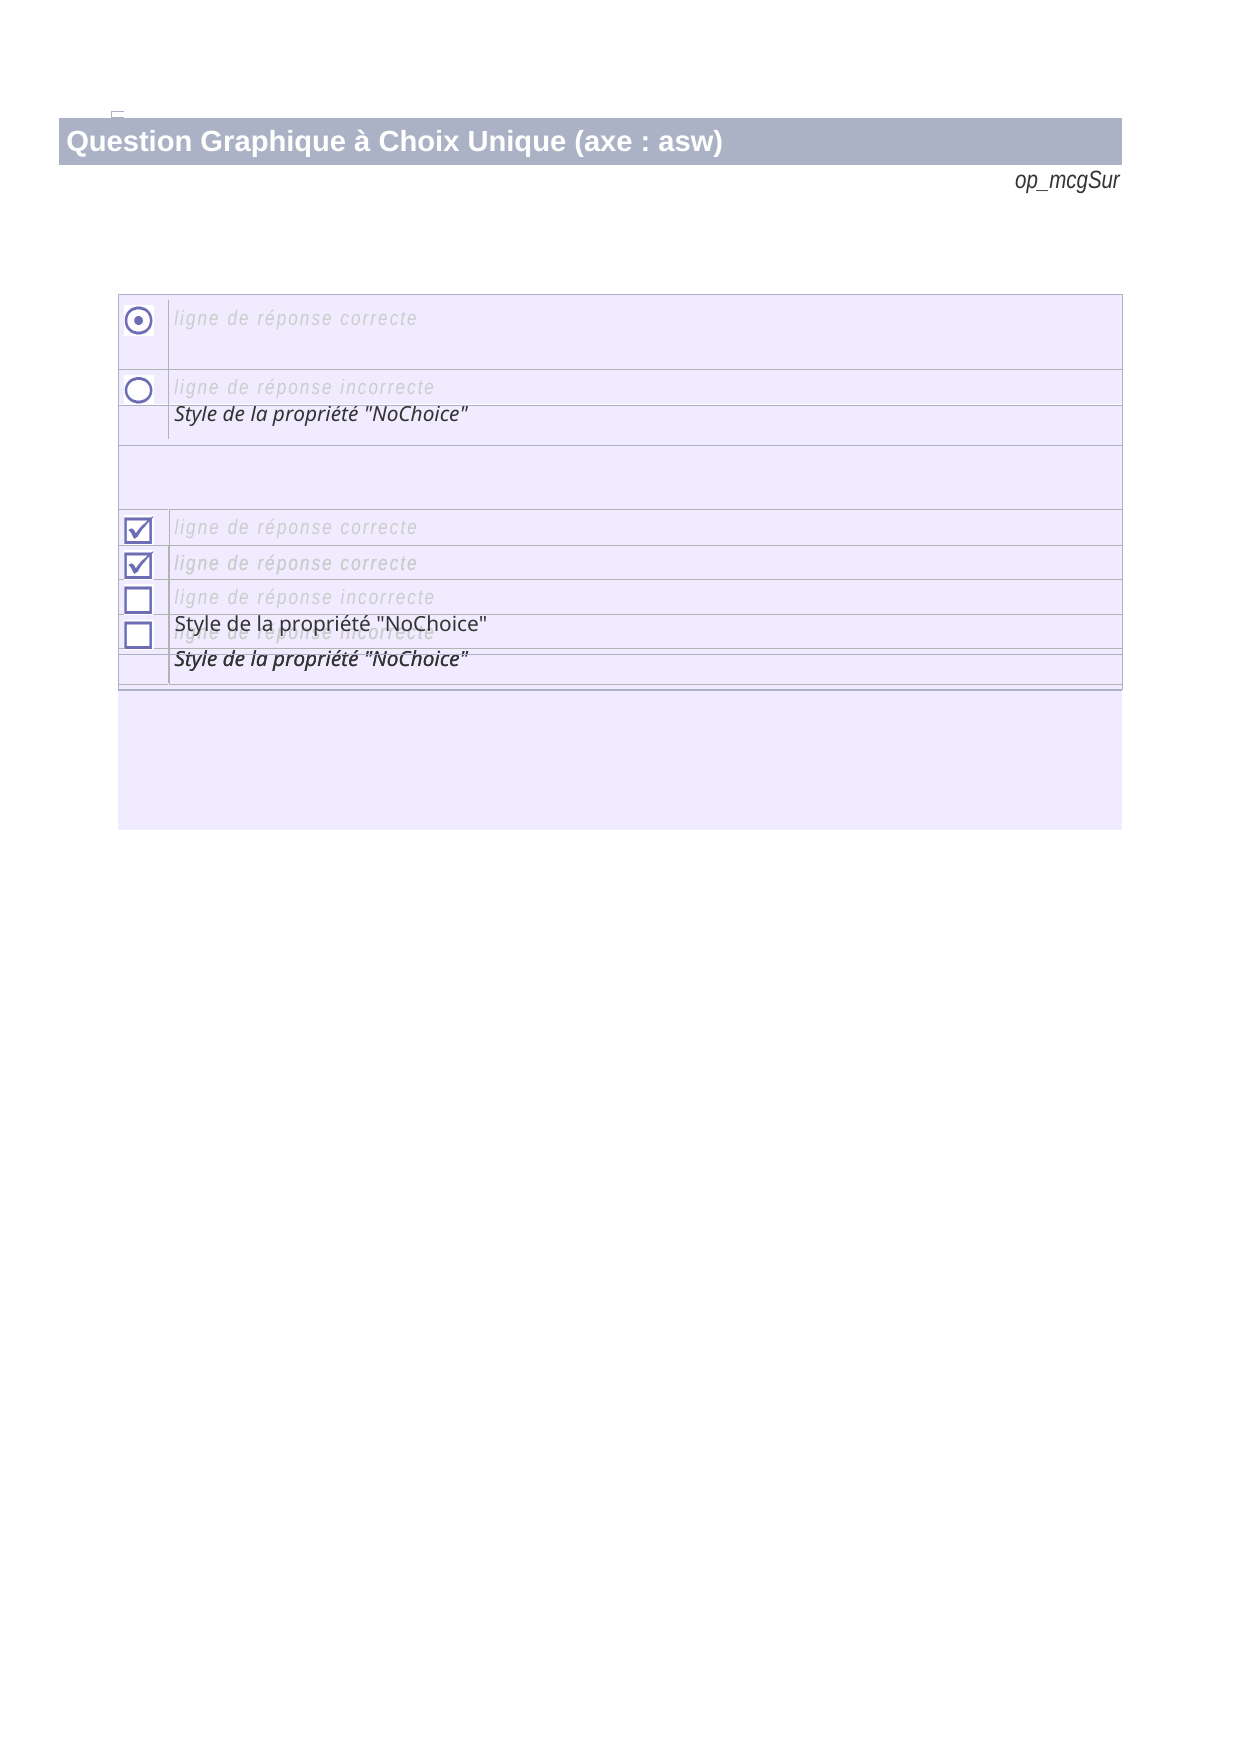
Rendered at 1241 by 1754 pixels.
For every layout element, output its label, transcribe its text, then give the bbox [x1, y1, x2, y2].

table_cell [119, 655, 168, 684]
picture [123, 620, 154, 650]
picture [123, 515, 154, 545]
table_header [119, 295, 1122, 300]
table_header [119, 510, 168, 545]
table_cell ligne de réponse incorrecte Style de la propriété "NoChoice" [169, 370, 1122, 405]
picture [123, 305, 154, 336]
table_cell [119, 580, 168, 614]
table_header [119, 546, 168, 579]
table_header ligne de réponse correcte [170, 510, 1122, 545]
table_cell ligne de réponse incorrecte Style de la propriété "NoChoice" [170, 580, 1122, 614]
table_header [119, 406, 1122, 445]
table_header [119, 649, 168, 654]
picture [123, 375, 154, 405]
picture [123, 584, 154, 615]
table_cell [119, 370, 168, 404]
subtitle op_mcgSur [118, 165, 1122, 193]
table_cell ligne de réponse incorrecte Style de la propriété "NoChoice" [170, 615, 1122, 648]
table_header [119, 300, 168, 369]
table_header [119, 685, 1122, 689]
table_cell [119, 615, 168, 648]
table_header ligne de réponse correcte [169, 300, 1122, 369]
table_header [119, 446, 1122, 509]
table_header [170, 649, 1122, 654]
title Question Graphique à Choix Unique (axe : asw) [60, 119, 1122, 164]
picture [123, 550, 154, 580]
table_header [378, 406, 385, 418]
table_cell ligne de réponse incorrecte Style de la propriété "NoChoice" [170, 655, 1122, 684]
table_header ligne de réponse correcte [170, 546, 1122, 579]
